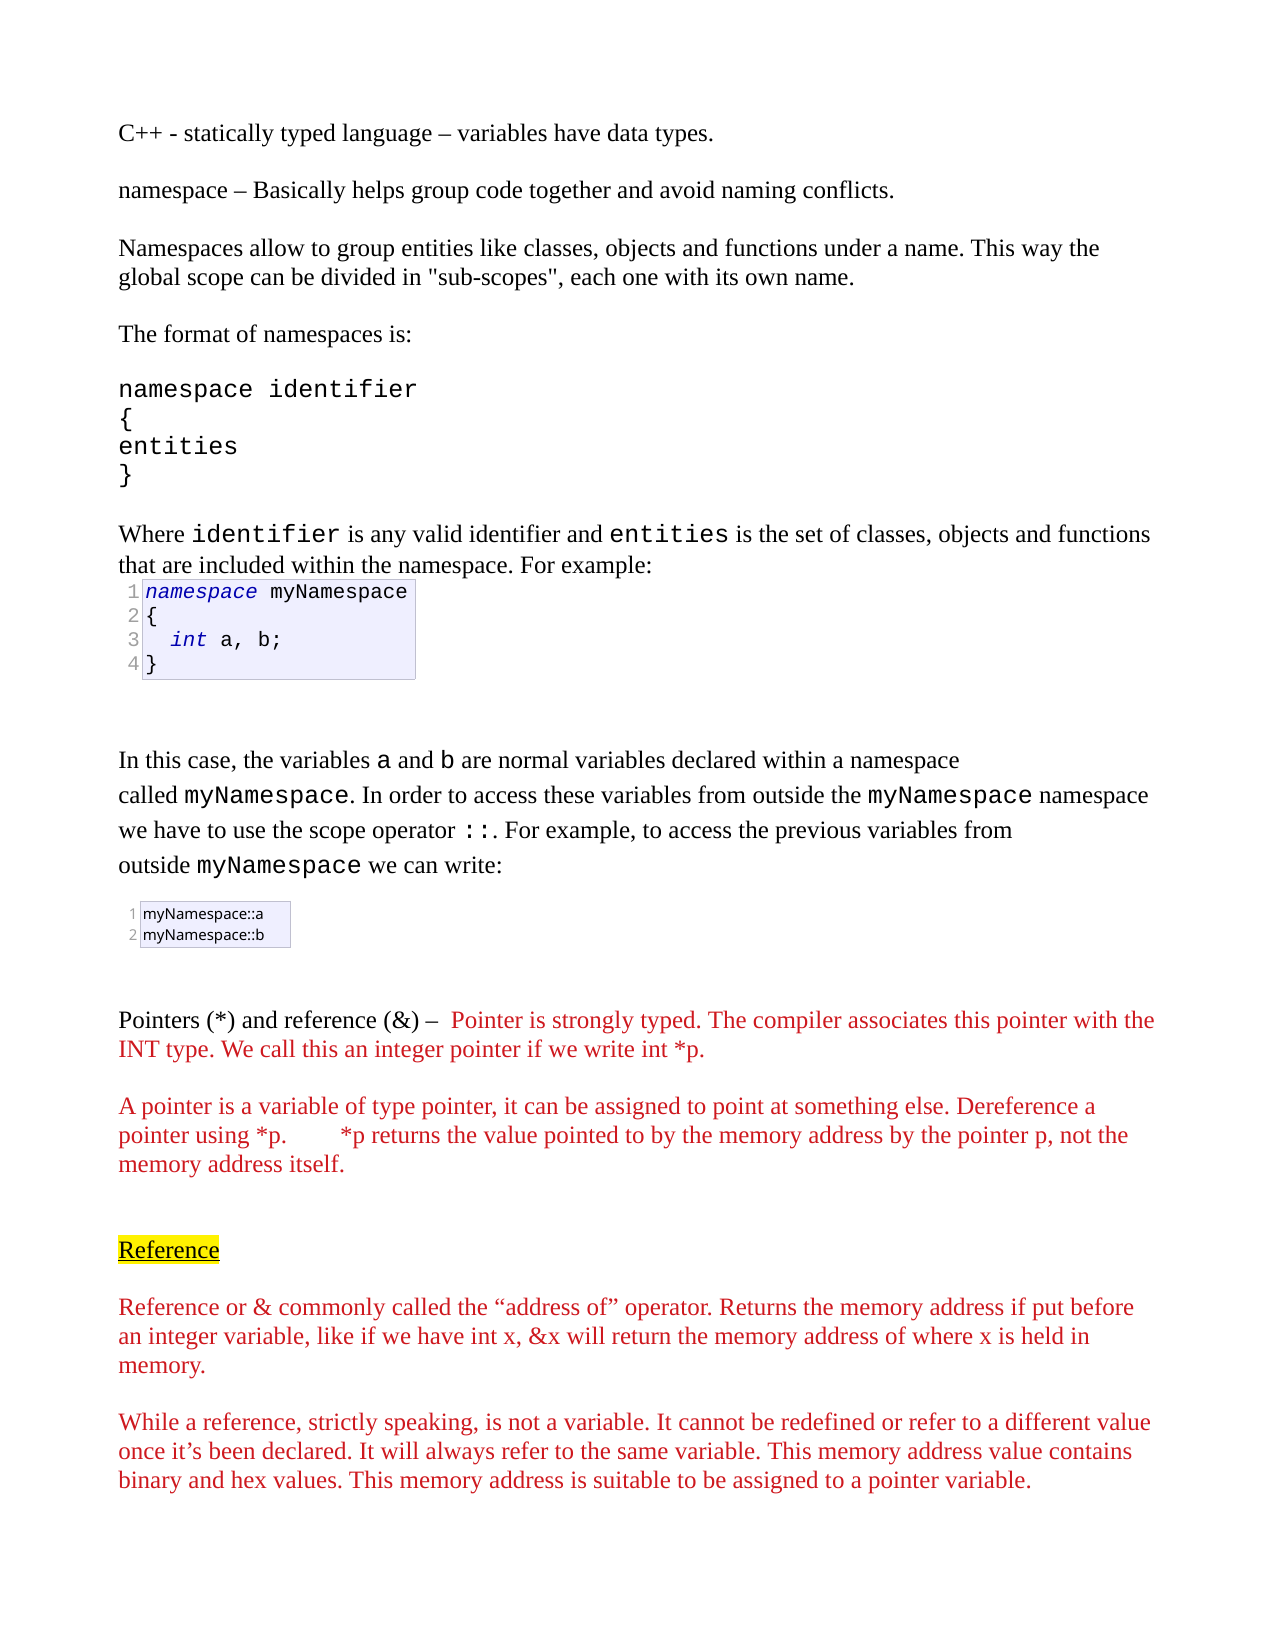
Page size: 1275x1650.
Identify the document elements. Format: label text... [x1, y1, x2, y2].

text Pointers (*) and reference (&) – Pointer is strongly typed. The compiler associates this pointer with the INT type. We call this an integer pointer if we write int *p. [118, 1005, 1157, 1062]
text While a reference, strictly speaking, is not a variable. It cannot be redefined or refer to a different value once it’s been declared. It will always refer to the same variable. This memory address value contains binary and hex values. This memory address is suitable to be assigned to a pointer variable. [118, 1407, 1157, 1494]
text Reference or & commonly called the “address of” operator. Returns the memory address if put before an integer variable, like if we have int x, &x will return the memory address of where x is held in memory. [118, 1292, 1157, 1379]
text The format of namespaces is: namespace identifier { entities } Where identifier is any valid identifier and entities is the set of classes, objects and functions that are included within the namespace. For example: [118, 319, 1157, 578]
table_header 1 2 [118, 901, 140, 947]
text Reference [118, 1235, 1157, 1264]
table_header namespace myNamespace { int a, b; } [143, 580, 415, 679]
table_header 1 2 3 4 [118, 579, 142, 679]
text In this case, the variables a and b are normal variables declared within a namespace called myNamespace. In order to access these variables from outside the myNamespace namespace we have to use the scope operator ::. For example, to access the previous variables from outside myNamespace we can write: [118, 679, 1157, 881]
table_header [416, 579, 430, 679]
text namespace – Basically helps group code together and avoid naming conflicts. [118, 176, 1157, 204]
text C++ - statically typed language – variables have data types. [118, 118, 1157, 147]
table_header myNamespace::a myNamespace::b [141, 902, 290, 947]
text Namespaces allow to group entities like classes, objects and functions under a name. This way the global scope can be divided in "sub-scopes", each one with its own name. [118, 233, 1157, 291]
text A pointer is a variable of type pointer, it can be assigned to point at something else. Dereference a pointer using *p. *p returns the value pointed to by the memory address by the pointer p, not the memory address itself. [118, 1091, 1157, 1177]
